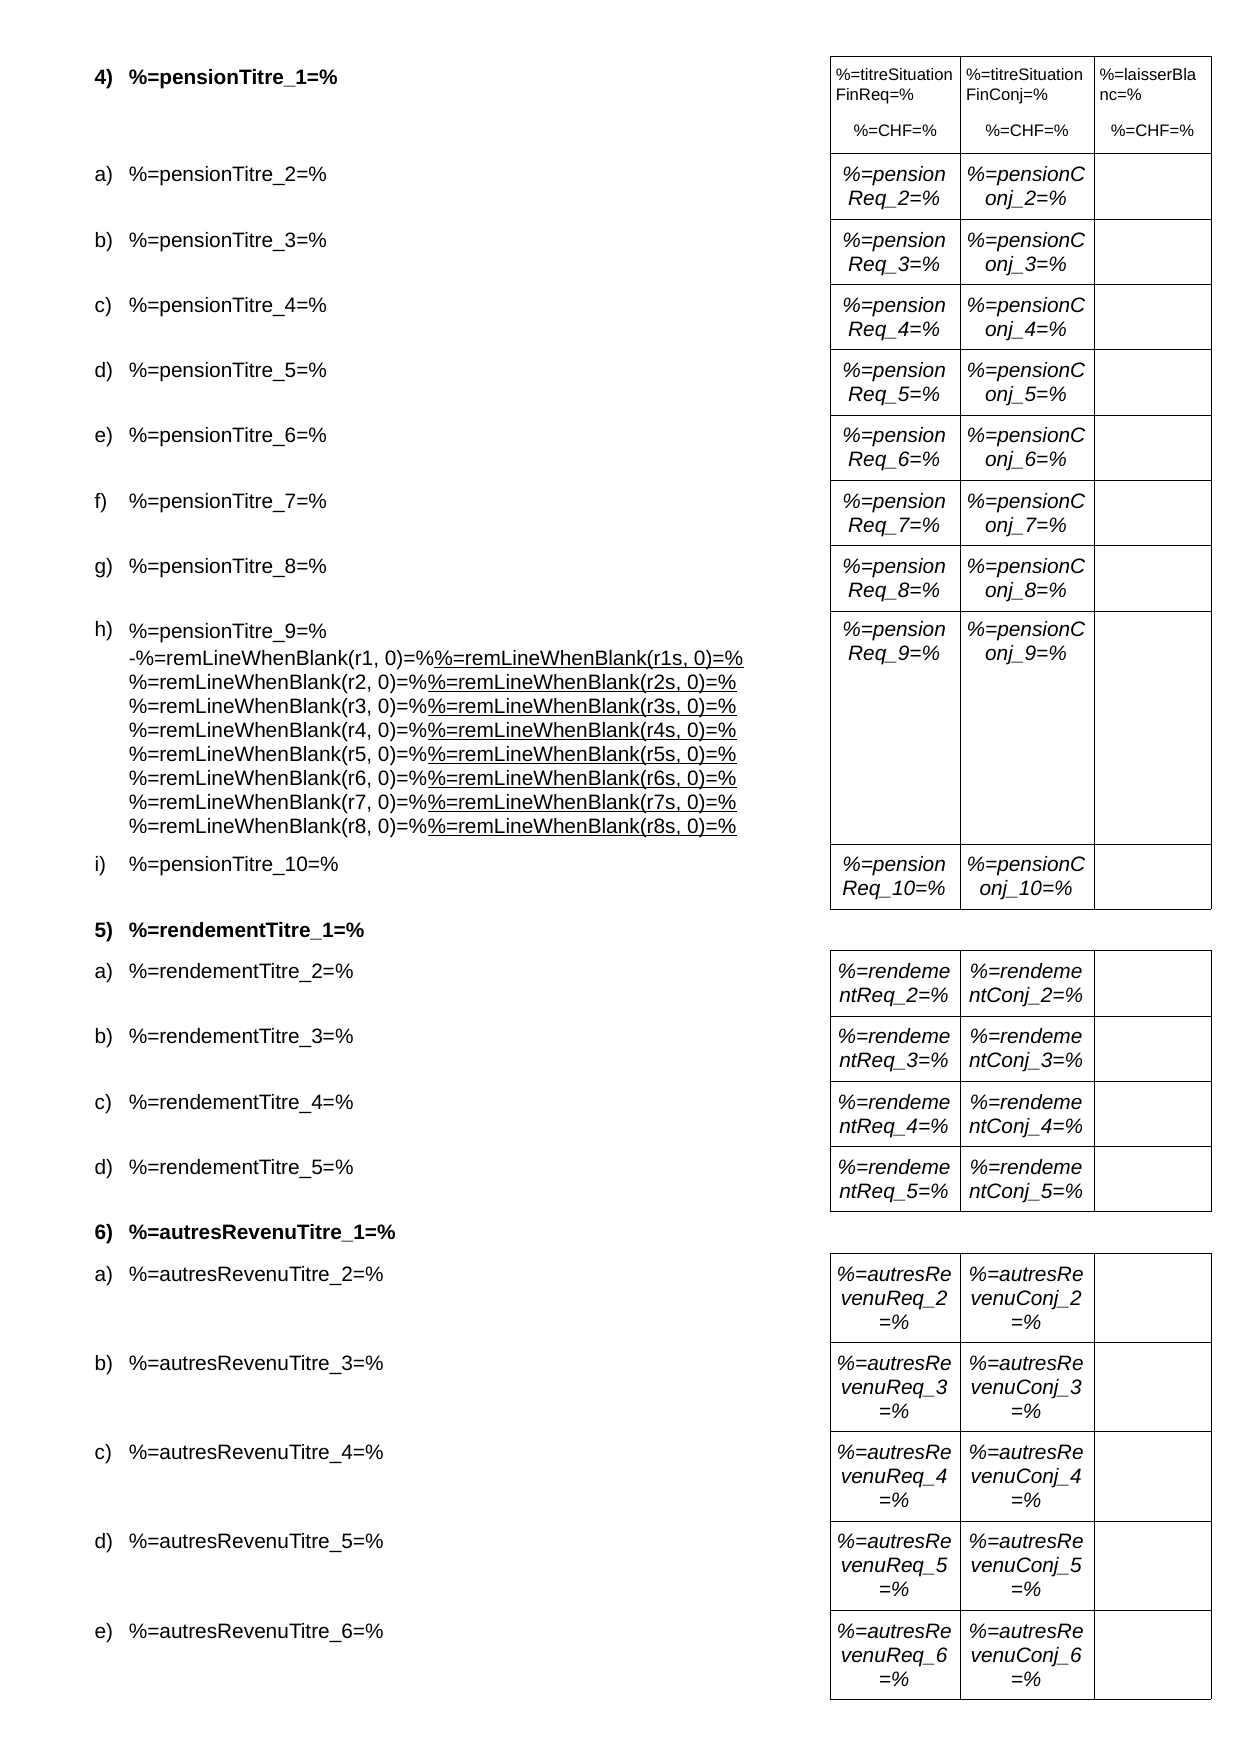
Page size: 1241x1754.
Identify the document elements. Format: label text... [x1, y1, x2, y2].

table_cell 6) [89, 1211, 123, 1253]
table_cell %=pensionTitre_5=% [123, 349, 830, 414]
table_cell %=rendementTitre_3=% [123, 1016, 830, 1081]
table_cell %=pensionReq_9=% [831, 612, 960, 843]
table_cell [1095, 416, 1211, 480]
table_header %=laisserBlanc=% [1095, 57, 1211, 112]
table_cell %=pensionReq_7=% [831, 481, 960, 545]
table_cell %=pensionConj_2=% [961, 154, 1094, 219]
table_cell [1095, 1343, 1211, 1431]
table_cell %=pensionConj_5=% [961, 350, 1094, 414]
table_cell %=rendementTitre_4=% [123, 1081, 830, 1146]
table_cell [1095, 1082, 1211, 1146]
table_cell [1095, 546, 1211, 611]
table_cell [960, 910, 1094, 950]
table_cell %=rendementReq_5=% [831, 1147, 960, 1211]
table_cell [1095, 154, 1211, 219]
table_cell %=pensionReq_3=% [831, 220, 960, 284]
table_cell %=pensionReq_2=% [831, 154, 960, 219]
table_cell %=autresRevenuTitre_5=% [123, 1521, 830, 1610]
table_cell [1095, 1522, 1211, 1610]
table_cell %=pensionReq_4=% [831, 285, 960, 349]
table_cell %=autresRevenuTitre_1=% [123, 1211, 830, 1253]
table_cell %=autresRevenuConj_6=% [961, 1611, 1094, 1699]
table_cell d) [89, 1146, 123, 1211]
table_cell [1095, 1432, 1211, 1521]
table_cell %=pensionConj_6=% [961, 416, 1094, 480]
table_cell [1095, 845, 1211, 909]
table_cell %=CHF=% [961, 112, 1094, 153]
table_cell %=pensionConj_9=% [961, 612, 1094, 843]
table_cell [960, 1212, 1094, 1253]
table_cell c) [89, 284, 123, 349]
table_cell %=autresRevenuConj_5=% [961, 1522, 1094, 1610]
table_cell %=pensionConj_4=% [961, 285, 1094, 349]
table_cell [89, 112, 123, 153]
table_cell %=pensionReq_8=% [831, 546, 960, 611]
table_cell %=pensionReq_5=% [831, 350, 960, 414]
table_cell [1095, 285, 1211, 349]
table_cell %=rendementReq_2=% [831, 951, 960, 1016]
table_cell d) [89, 349, 123, 414]
table_cell h) [89, 611, 123, 843]
table_cell a) [89, 153, 123, 219]
table_cell c) [89, 1081, 123, 1146]
table_cell %=autresRevenuReq_6=% [831, 1611, 960, 1699]
table_cell %=rendementConj_4=% [961, 1082, 1094, 1146]
table_cell %=autresRevenuReq_5=% [831, 1522, 960, 1610]
table_cell [1095, 951, 1211, 1016]
table_cell %=CHF=% [831, 112, 960, 153]
table_cell e) [89, 1610, 123, 1699]
table_cell %=rendementTitre_2=% [123, 950, 830, 1016]
table_cell %=pensionConj_3=% [961, 220, 1094, 284]
table_cell %=autresRevenuReq_2=% [831, 1254, 960, 1342]
table_cell b) [89, 219, 123, 284]
table_cell e) [89, 415, 123, 480]
table_cell %=pensionConj_8=% [961, 546, 1094, 611]
table_cell [1095, 1254, 1211, 1342]
table_cell %=pensionTitre_8=% [123, 545, 830, 611]
table_cell [830, 910, 960, 950]
table_cell %=autresRevenuTitre_2=% [123, 1253, 830, 1342]
table_header 4) [89, 56, 123, 112]
table_cell b) [89, 1016, 123, 1081]
table_cell a) [89, 1253, 123, 1342]
table_cell a) [89, 950, 123, 1016]
table_cell %=pensionConj_7=% [961, 481, 1094, 545]
table_cell [1095, 1017, 1211, 1081]
table_cell [1095, 481, 1211, 545]
table_cell [1094, 910, 1211, 950]
table_cell %=autresRevenuReq_4=% [831, 1432, 960, 1521]
table_cell %=autresRevenuTitre_4=% [123, 1431, 830, 1521]
table_cell %=CHF=% [1095, 112, 1211, 153]
table_cell [1094, 1212, 1211, 1253]
table_header %=pensionTitre_1=% [123, 56, 830, 112]
table_cell %=autresRevenuReq_3=% [831, 1343, 960, 1431]
table_header %=titreSituationFinReq=% [831, 57, 960, 112]
table_cell %=autresRevenuConj_3=% [961, 1343, 1094, 1431]
table_cell g) [89, 545, 123, 611]
table_cell b) [89, 1342, 123, 1431]
table_cell %=rendementReq_4=% [831, 1082, 960, 1146]
table_cell %=pensionTitre_7=% [123, 480, 830, 545]
table_cell f) [89, 480, 123, 545]
table_cell %=autresRevenuTitre_3=% [123, 1342, 830, 1431]
table_cell i) [89, 844, 123, 909]
table_cell %=autresRevenuTitre_6=% [123, 1610, 830, 1699]
table_cell [1095, 612, 1211, 843]
table_cell %=pensionTitre_4=% [123, 284, 830, 349]
table_cell %=pensionReq_10=% [831, 845, 960, 909]
table_cell [123, 112, 830, 153]
table_cell [830, 1212, 960, 1253]
table_cell %=pensionTitre_6=% [123, 415, 830, 480]
table_header %=titreSituationFinConj=% [961, 57, 1094, 112]
table_cell %=pensionTitre_9=% -%=remLineWhenBlank(r1, 0)=%%=remLineWhenBlank(r1s, 0)=% %=remLineWhenBlank(r2, 0)=%%=remLineWhenBlank(r2s, 0)=% %=remLineWhenBlank(r3, 0)=%%=remLineWhenBlank(r3s, 0)=% %=remLineWhenBlank(r4, 0)=%%=remLineWhenBlank(r4s, 0)=% %=remLineWhenBlank(r5, 0)=%%=remLineWhenBlank(r5s, 0)=% %=remLineWhenBlank(r6, 0)=%%=remLineWhenBlank(r6s, 0)=% %=remLineWhenBlank(r7, 0)=%%=remLineWhenBlank(r7s, 0)=% %=remLineWhenBlank(r8, 0)=%%=remLineWhenBlank(r8s, 0)=% [123, 611, 830, 843]
table_cell [1095, 350, 1211, 414]
table_cell c) [89, 1431, 123, 1521]
table_cell %=rendementReq_3=% [831, 1017, 960, 1081]
table_cell [1095, 1147, 1211, 1211]
table_cell %=rendementConj_3=% [961, 1017, 1094, 1081]
table_cell %=rendementTitre_1=% [123, 909, 830, 950]
table_cell %=autresRevenuConj_2=% [961, 1254, 1094, 1342]
table_cell %=autresRevenuConj_4=% [961, 1432, 1094, 1521]
table_cell %=rendementTitre_5=% [123, 1146, 830, 1211]
table_cell %=pensionConj_10=% [961, 845, 1094, 909]
table_cell %=pensionTitre_2=% [123, 153, 830, 219]
table_cell %=rendementConj_5=% [961, 1147, 1094, 1211]
table_cell [1095, 1611, 1211, 1699]
table_cell %=pensionReq_6=% [831, 416, 960, 480]
table_cell %=pensionTitre_3=% [123, 219, 830, 284]
table_cell d) [89, 1521, 123, 1610]
table_cell 5) [89, 909, 123, 950]
table_cell %=pensionTitre_10=% [123, 844, 830, 909]
table_cell %=rendementConj_2=% [961, 951, 1094, 1016]
table_cell [1095, 220, 1211, 284]
